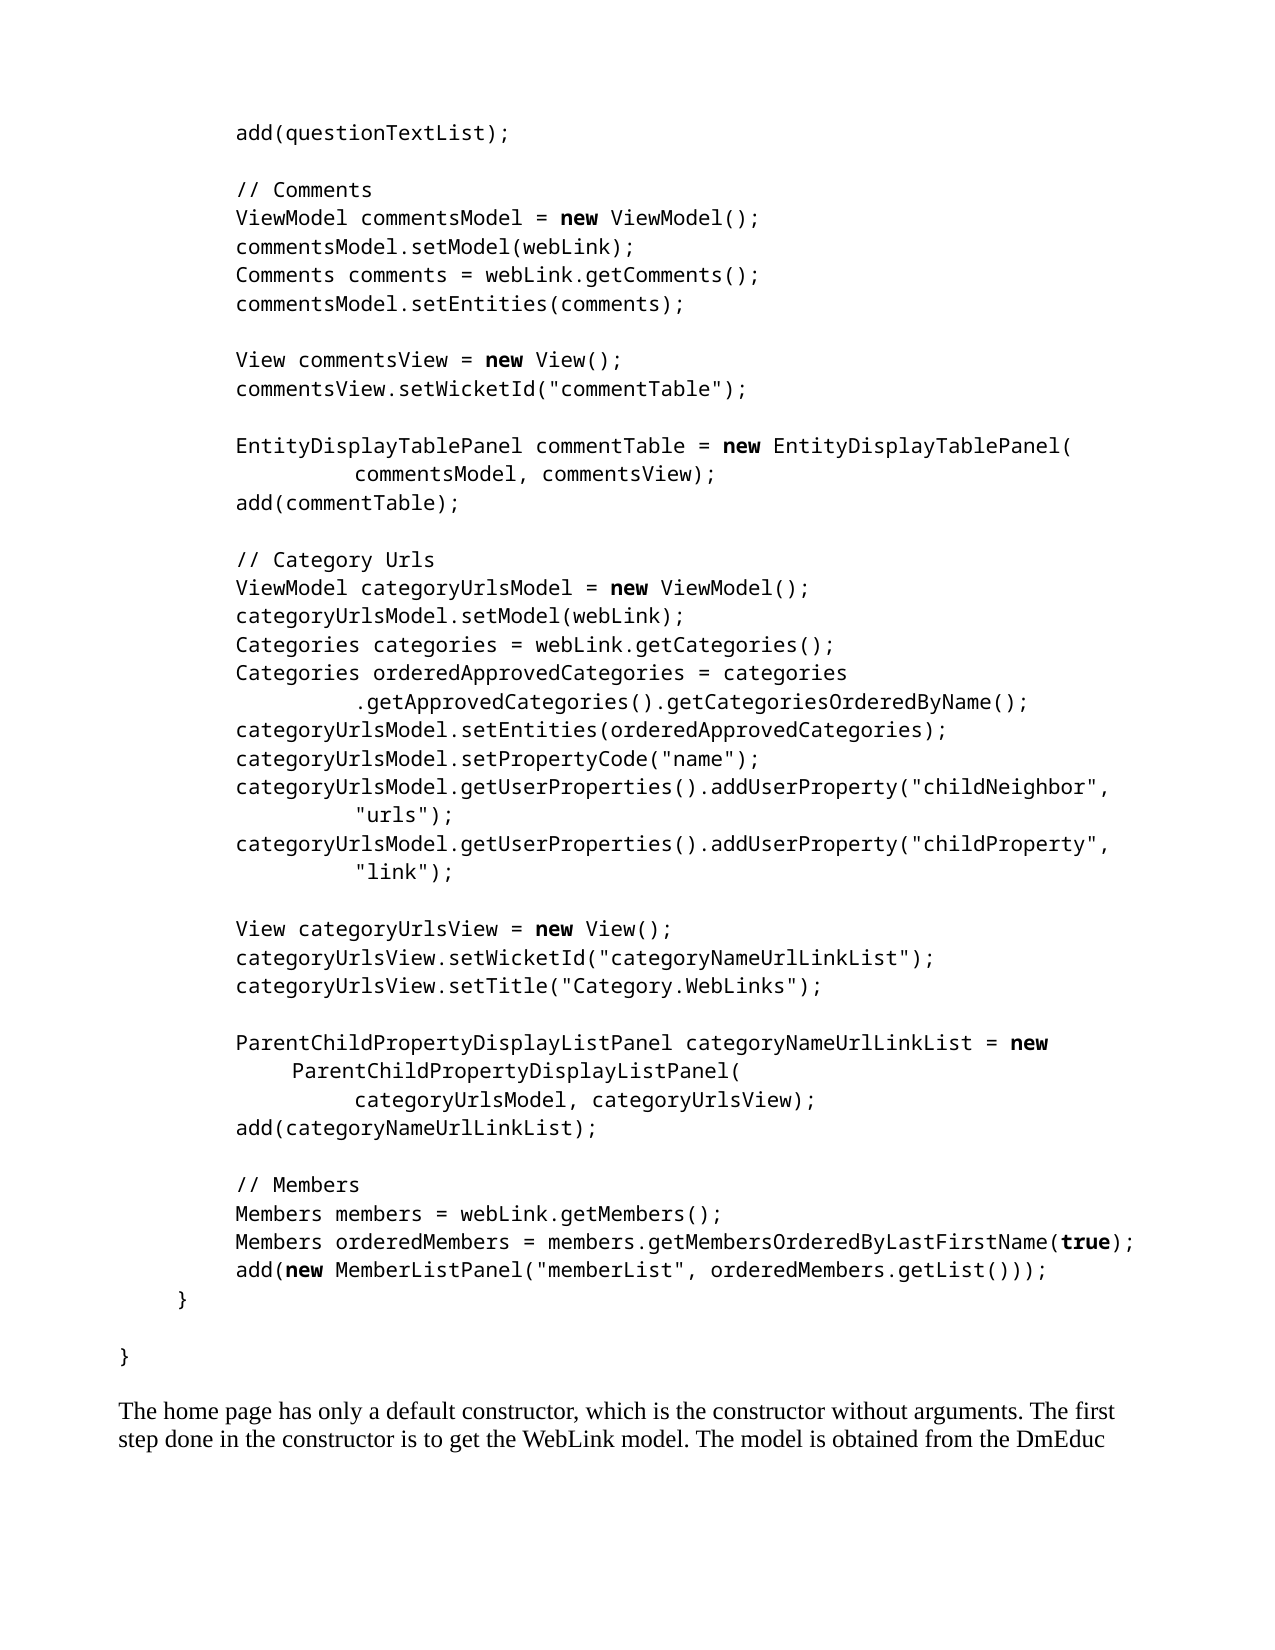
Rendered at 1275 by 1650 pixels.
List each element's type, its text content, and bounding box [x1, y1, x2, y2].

text add(commentTable); [118, 488, 1157, 516]
text categoryUrlsModel.setPropertyCode("name"); [118, 744, 1157, 772]
text ViewModel categoryUrlsModel = new ViewModel(); [118, 573, 1157, 602]
text Comments comments = webLink.getComments(); [118, 260, 1157, 289]
text ParentChildPropertyDisplayListPanel categoryNameUrlLinkList = new [118, 1028, 1157, 1057]
text } [118, 1341, 1157, 1369]
text View categoryUrlsView = new View(); [118, 914, 1157, 943]
text categoryUrlsModel.getUserProperties().addUserProperty("childNeighbor", [118, 772, 1157, 801]
text The home page has only a default constructor, which is the constructor without arguments. The first step done in the constructor is to get the WebLink model. The model is obtained from the DmEduc [118, 1397, 1157, 1452]
text add(new MemberListPanel("memberList", orderedMembers.getList())); [118, 1256, 1157, 1284]
text ViewModel commentsModel = new ViewModel(); [118, 203, 1157, 232]
text ParentChildPropertyDisplayListPanel( [118, 1057, 1157, 1085]
text categoryUrlsView.setTitle("Category.WebLinks"); [118, 971, 1157, 1000]
text View commentsView = new View(); [118, 346, 1157, 374]
text categoryUrlsModel, categoryUrlsView); [118, 1085, 1157, 1113]
text categoryUrlsModel.setEntities(orderedApprovedCategories); [118, 715, 1157, 744]
text // Members [118, 1170, 1157, 1199]
text categoryUrlsView.setWicketId("categoryNameUrlLinkList"); [118, 943, 1157, 971]
text "link"); [118, 857, 1157, 886]
text commentsModel, commentsView); [118, 459, 1157, 488]
text add(questionTextList); [118, 118, 1157, 147]
text commentsView.setWicketId("commentTable"); [118, 374, 1157, 402]
text // Category Urls [118, 545, 1157, 573]
text // Comments [118, 175, 1157, 203]
text categoryUrlsModel.setModel(webLink); [118, 602, 1157, 630]
text EntityDisplayTablePanel commentTable = new EntityDisplayTablePanel( [118, 431, 1157, 459]
text Members members = webLink.getMembers(); [118, 1199, 1157, 1227]
text } [118, 1284, 1157, 1312]
text "urls"); [118, 801, 1157, 829]
text add(categoryNameUrlLinkList); [118, 1113, 1157, 1142]
text .getApprovedCategories().getCategoriesOrderedByName(); [118, 687, 1157, 715]
text Categories orderedApprovedCategories = categories [118, 658, 1157, 687]
text commentsModel.setModel(webLink); [118, 232, 1157, 260]
text commentsModel.setEntities(comments); [118, 289, 1157, 317]
text categoryUrlsModel.getUserProperties().addUserProperty("childProperty", [118, 829, 1157, 857]
text Categories categories = webLink.getCategories(); [118, 630, 1157, 658]
text Members orderedMembers = members.getMembersOrderedByLastFirstName(true); [118, 1227, 1157, 1256]
